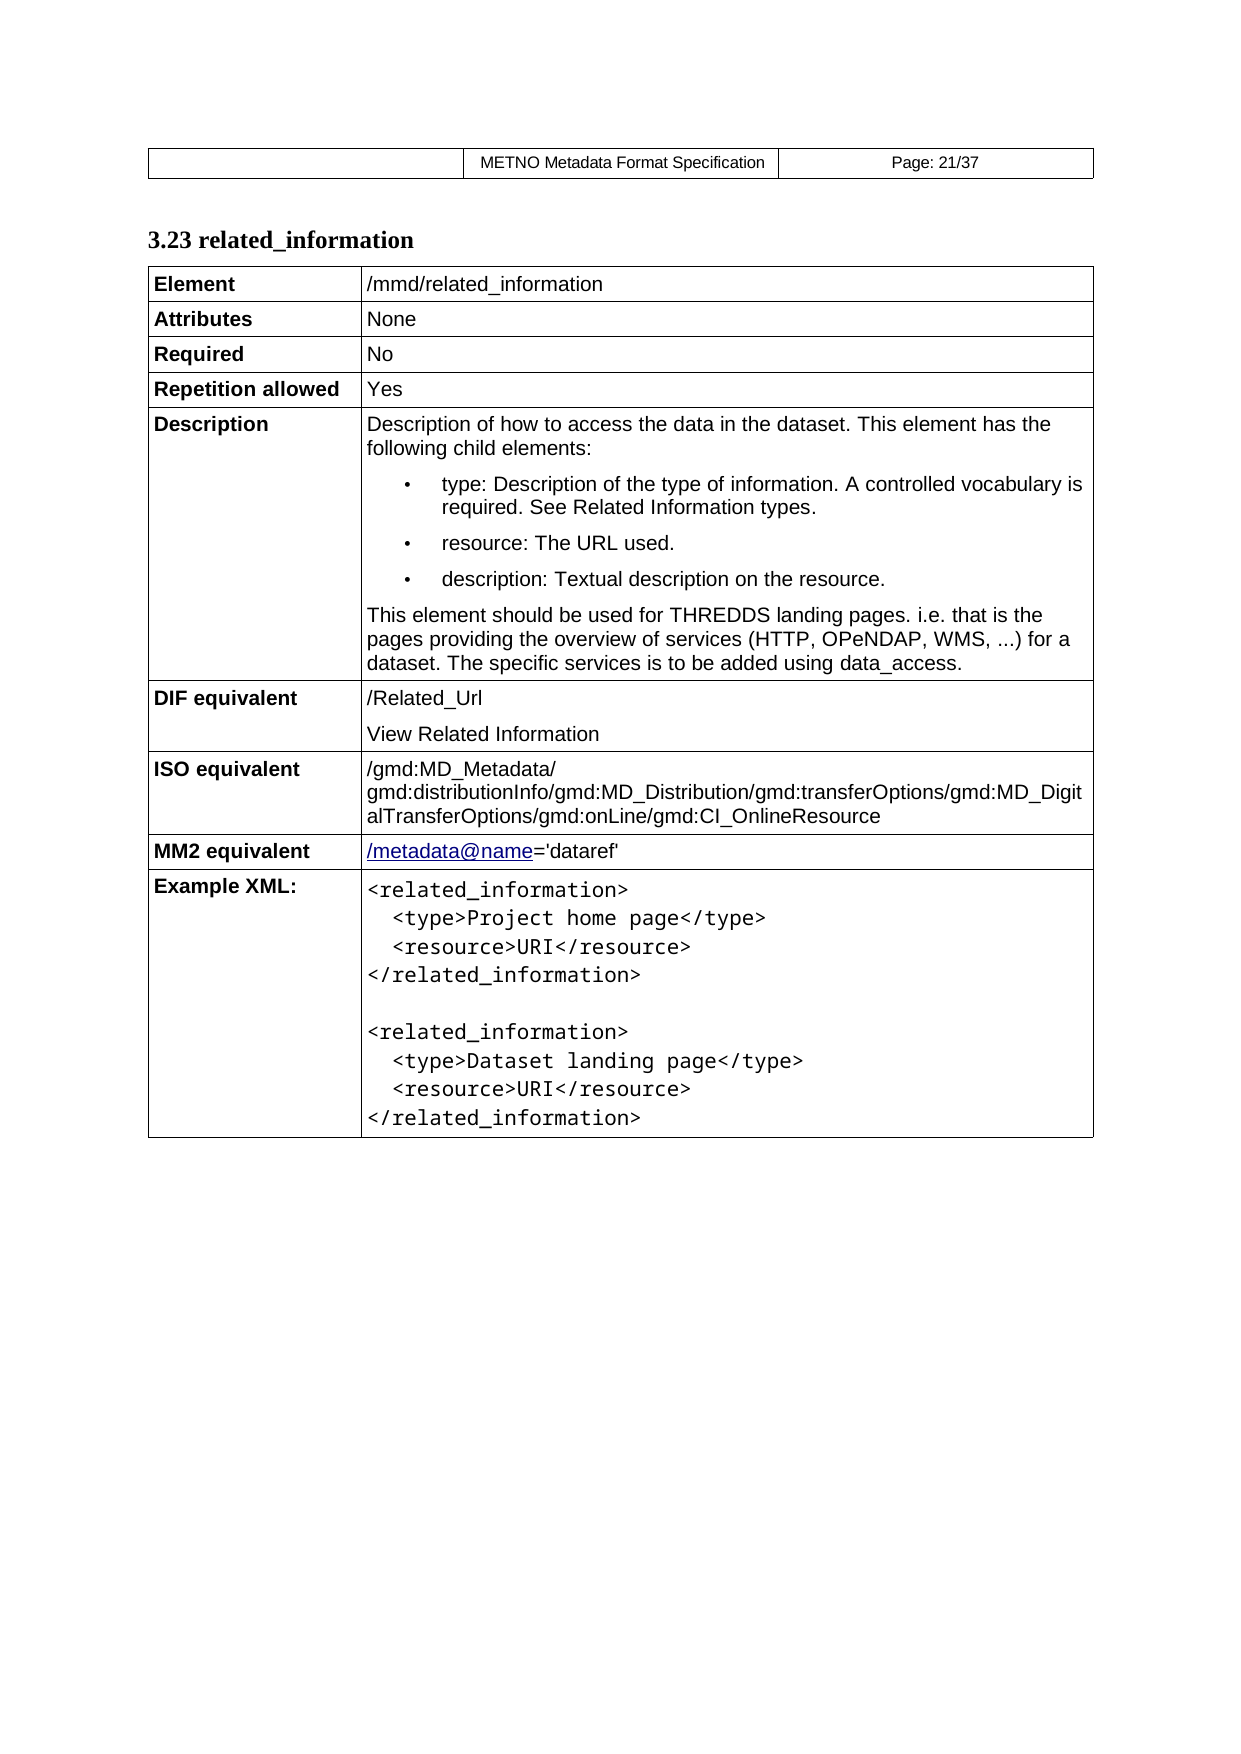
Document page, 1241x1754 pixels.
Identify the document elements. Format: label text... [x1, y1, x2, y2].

table_cell /Related_Url View Related Information [362, 681, 1093, 751]
subtitle related_information [148, 226, 1093, 254]
table_cell Example XML: [149, 870, 361, 1137]
table_cell Description of how to access the data in the dataset. This element has the following child elements: type: Description of the type of information. A controlled vocabulary is required. See Related Information types. resource: The URL used. description: Textual description on the resource. This element should be used for THREDDS landing pages. i.e. that is the pages providing the overview of services (HTTP, OPeNDAP, WMS, ...) for a dataset. The specific services is to be added using data_access. [362, 408, 1093, 680]
table_cell Description [149, 408, 361, 680]
table_header Element [149, 267, 361, 301]
table_cell ISO equivalent [149, 752, 361, 834]
table_cell DIF equivalent [149, 681, 361, 751]
table_cell MM2 equivalent [149, 835, 361, 869]
table_cell /metadata@name='dataref' [362, 835, 1093, 869]
table_cell None [362, 302, 1093, 336]
table_cell Yes [362, 373, 1093, 407]
table_header /mmd/related_information [362, 267, 1093, 301]
table_cell /gmd:MD_Metadata/ gmd:distributionInfo/gmd:MD_Distribution/gmd:transferOptions/gmd:MD_DigitalTransferOptions/gmd:onLine/gmd:CI_OnlineResource [362, 752, 1093, 834]
table_cell Required [149, 337, 361, 372]
table_cell No [362, 337, 1093, 372]
table_cell Attributes [149, 302, 361, 336]
table_cell <related_information> <type>Project home page</type> <resource>URI</resource> </related_information> <related_information> <type>Dataset landing page</type> <resource>URI</resource> </related_information> [362, 870, 1093, 1137]
table_cell Repetition allowed [149, 373, 361, 407]
